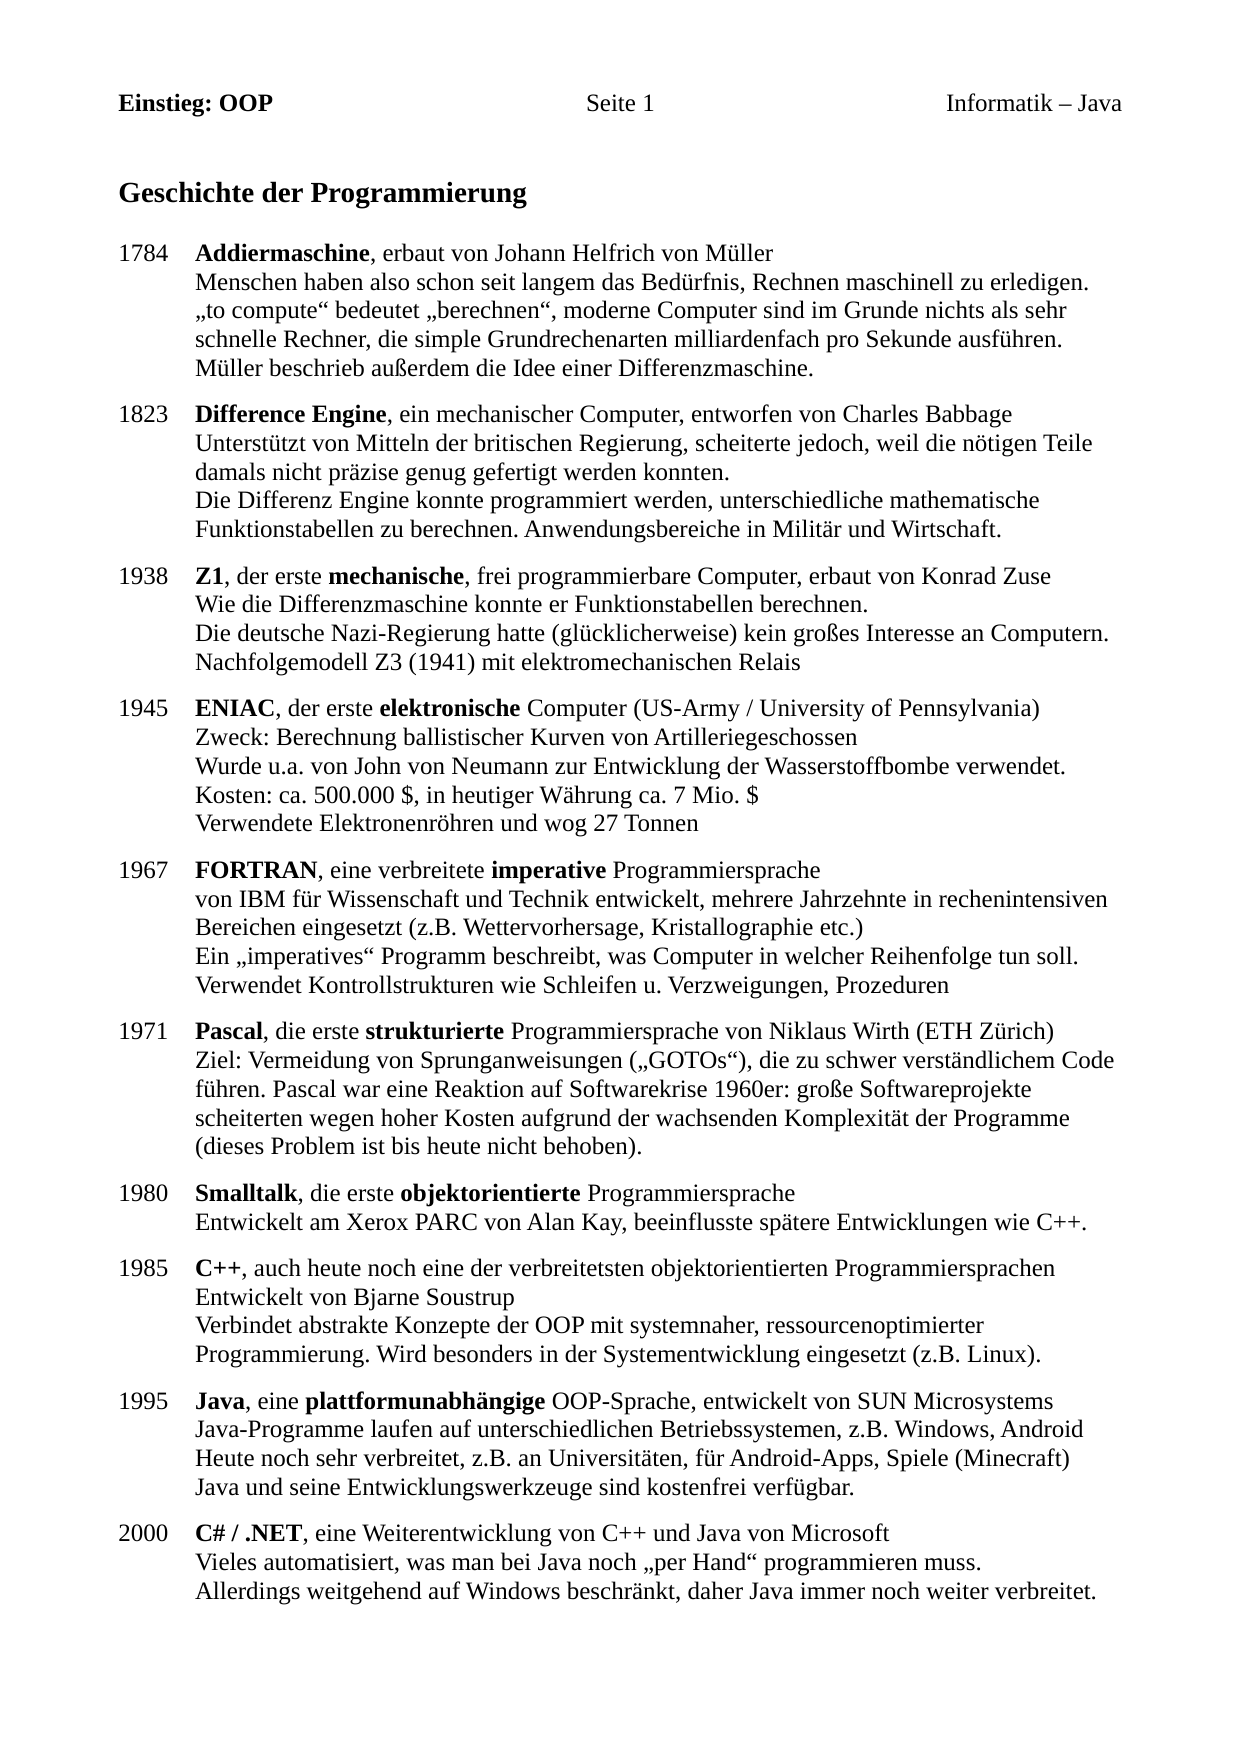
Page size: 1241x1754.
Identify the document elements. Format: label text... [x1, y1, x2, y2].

table_cell 1823 [118, 399, 195, 561]
table_cell 1967 [118, 855, 195, 1016]
table_cell ENIAC, der erste elektronische Computer (US-Army / University of Pennsylvania) Zweck: Berechnung ballistischer Kurven von Artilleriegeschossen Wurde u.a. von John von Neumann zur Entwicklung der Wasserstoffbombe verwendet. Kosten: ca. 500.000 $, in heutiger Währung ca. 7 Mio. $ Verwendete Elektronenröhren und wog 27 Tonnen [195, 694, 1123, 855]
table_cell 2000 [118, 1519, 195, 1622]
table_cell Pascal, die erste strukturierte Programmiersprache von Niklaus Wirth (ETH Zürich) Ziel: Vermeidung von Sprunganweisungen („GOTOs“), die zu schwer verständlichem Code führen. Pascal war eine Reaktion auf Softwarekrise 1960er: große Softwareprojekte scheiterten wegen hoher Kosten aufgrund der wachsenden Komplexität der Programme (dieses Problem ist bis heute nicht behoben). [195, 1016, 1123, 1178]
table_header 1784 [118, 238, 195, 399]
table_cell Difference Engine, ein mechanischer Computer, entworfen von Charles Babbage Unterstützt von Mitteln der britischen Regierung, scheiterte jedoch, weil die nötigen Teile damals nicht präzise genug gefertigt werden konnten. Die Differenz Engine konnte programmiert werden, unterschiedliche mathematische Funktionstabellen zu berechnen. Anwendungsbereiche in Militär und Wirtschaft. [195, 399, 1123, 561]
table_cell 1938 [118, 561, 195, 693]
text Geschichte der Programmierung [118, 176, 1122, 209]
table_cell Smalltalk, die erste objektorientierte Programmiersprache Entwickelt am Xerox PARC von Alan Kay, beeinflusste spätere Entwicklungen wie C++. [195, 1178, 1123, 1253]
table_cell 1945 [118, 694, 195, 855]
table_header Addiermaschine, erbaut von Johann Helfrich von Müller Menschen haben also schon seit langem das Bedürfnis, Rechnen maschinell zu erledigen. „to compute“ bedeutet „berechnen“, moderne Computer sind im Grunde nichts als sehr schnelle Rechner, die simple Grundrechenarten milliardenfach pro Sekunde ausführen. Müller beschrieb außerdem die Idee einer Differenzmaschine. [195, 238, 1123, 399]
table_cell Z1, der erste mechanische, frei programmierbare Computer, erbaut von Konrad Zuse Wie die Differenzmaschine konnte er Funktionstabellen berechnen. Die deutsche Nazi-Regierung hatte (glücklicherweise) kein großes Interesse an Computern. Nachfolgemodell Z3 (1941) mit elektromechanischen Relais [195, 561, 1123, 693]
table_cell C# / .NET, eine Weiterentwicklung von C++ und Java von Microsoft Vieles automatisiert, was man bei Java noch „per Hand“ programmieren muss. Allerdings weitgehend auf Windows beschränkt, daher Java immer noch weiter verbreitet. [195, 1519, 1123, 1622]
table_cell 1985 [118, 1253, 195, 1386]
table_cell C++, auch heute noch eine der verbreitetsten objektorientierten Programmiersprachen Entwickelt von Bjarne Soustrup Verbindet abstrakte Konzepte der OOP mit systemnaher, ressourcenoptimierter Programmierung. Wird besonders in der Systementwicklung eingesetzt (z.B. Linux). [195, 1253, 1123, 1386]
table_cell Java, eine plattformunabhängige OOP-Sprache, entwickelt von SUN Microsystems Java-Programme laufen auf unterschiedlichen Betriebssystemen, z.B. Windows, Android Heute noch sehr verbreitet, z.B. an Universitäten, für Android-Apps, Spiele (Minecraft) Java und seine Entwicklungswerkzeuge sind kostenfrei verfügbar. [195, 1386, 1123, 1518]
table_cell 1971 [118, 1016, 195, 1178]
table_cell FORTRAN, eine verbreitete imperative Programmiersprache von IBM für Wissenschaft und Technik entwickelt, mehrere Jahrzehnte in rechenintensiven Bereichen eingesetzt (z.B. Wettervorhersage, Kristallographie etc.) Ein „imperatives“ Programm beschreibt, was Computer in welcher Reihenfolge tun soll. Verwendet Kontrollstrukturen wie Schleifen u. Verzweigungen, Prozeduren [195, 855, 1123, 1016]
table_cell 1995 [118, 1386, 195, 1518]
table_cell 1980 [118, 1178, 195, 1253]
